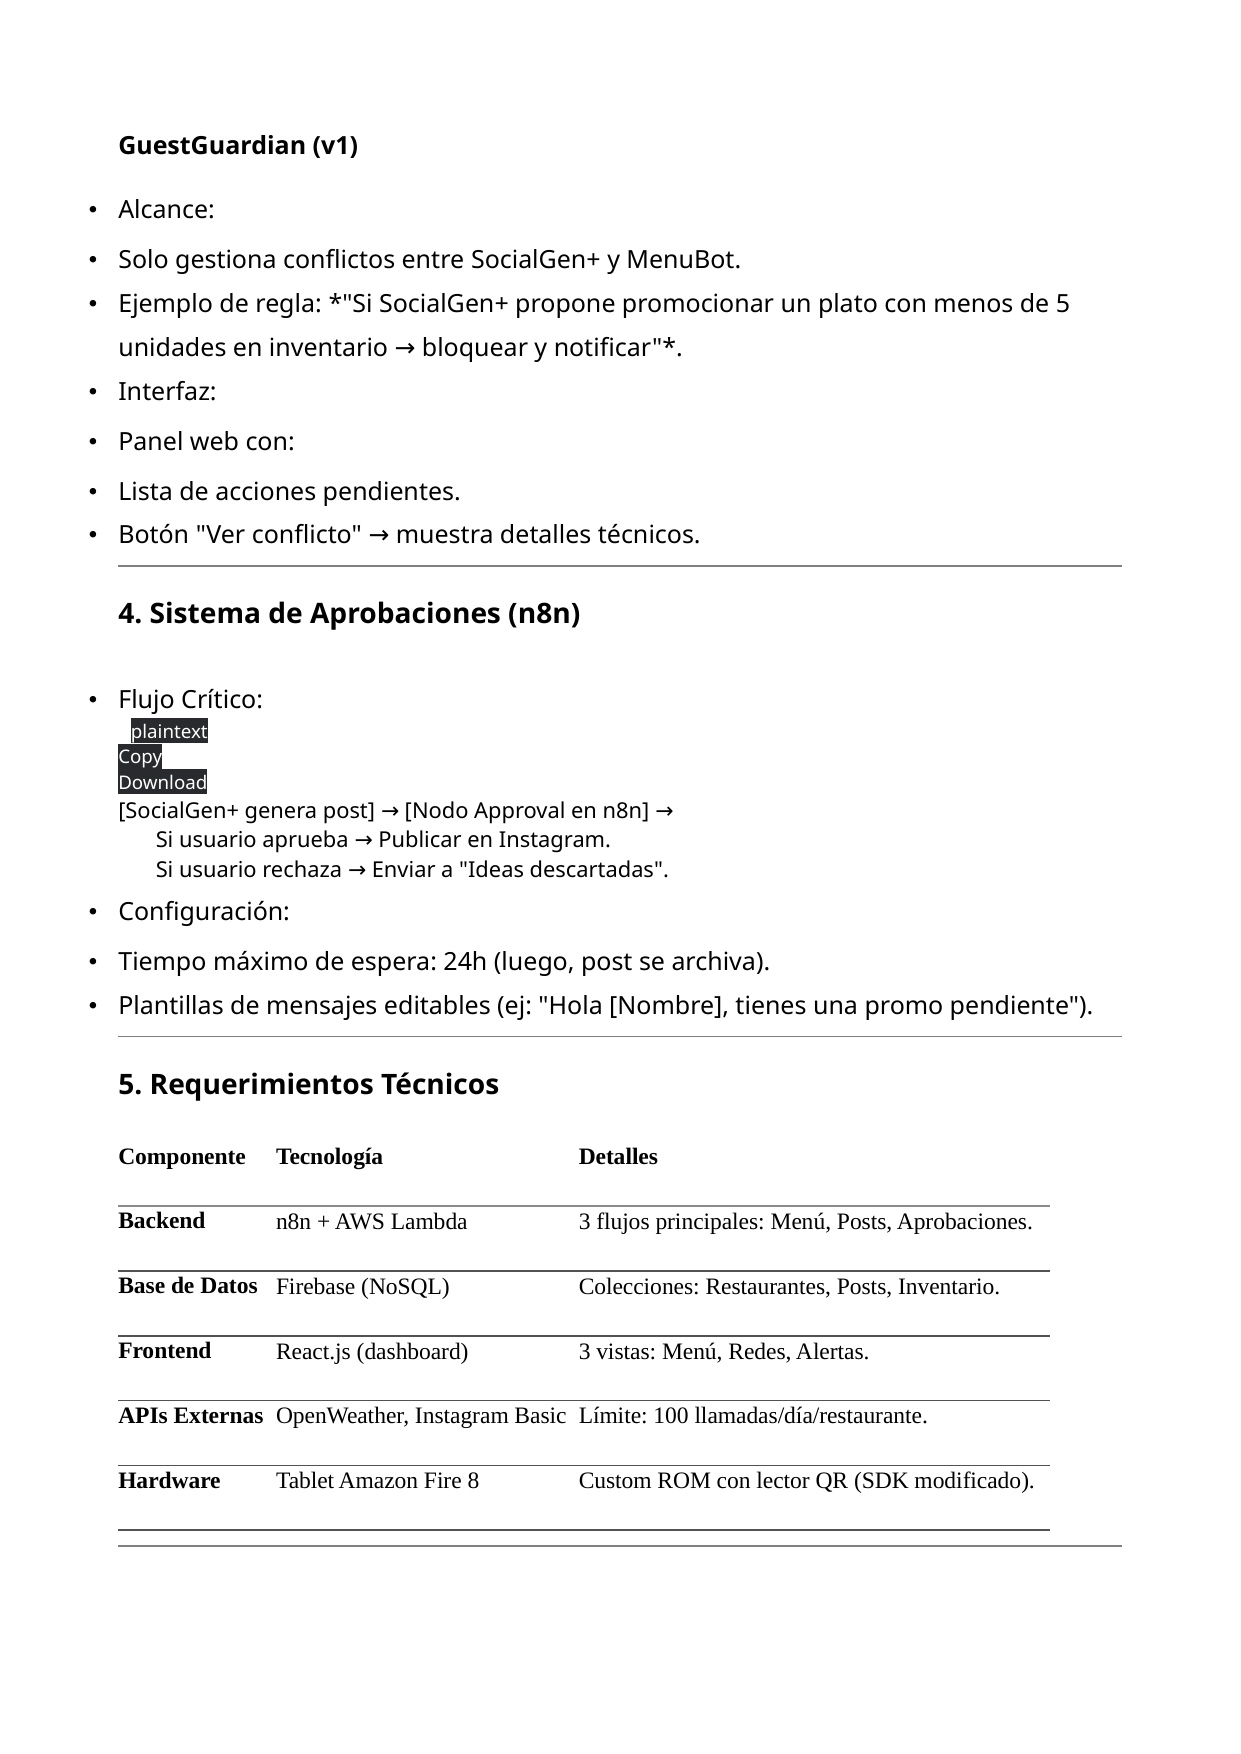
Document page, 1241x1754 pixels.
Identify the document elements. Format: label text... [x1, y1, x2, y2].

table_cell Límite: 100 llamadas/día/restaurante. [579, 1401, 1050, 1464]
table_cell Colecciones: Restaurantes, Posts, Inventario. [579, 1272, 1050, 1335]
subtitle GuestGuardian (v1) [118, 118, 1122, 162]
table_cell Frontend [118, 1337, 276, 1400]
text plaintext [131, 715, 1122, 743]
table_cell Base de Datos [118, 1272, 276, 1335]
subtitle 5. Requerimientos Técnicos [118, 1064, 1122, 1103]
list Lista de acciones pendientes. [118, 463, 1122, 507]
list Flujo Crítico: [118, 672, 1122, 715]
list Configuración: [118, 884, 1122, 928]
table_cell Backend [118, 1207, 276, 1270]
table_cell 3 flujos principales: Menú, Posts, Aprobaciones. [579, 1207, 1050, 1270]
list Ejemplo de regla: *"Si SocialGen+ propone promocionar un plato con menos de 5 unidades en inventario → bloquear y notificar"*. [118, 276, 1122, 363]
table_header Tecnología [276, 1142, 578, 1205]
text Si usuario aprueba → Publicar en Instagram. [118, 824, 1122, 854]
list Tiempo máximo de espera: 24h (luego, post se archiva). [118, 934, 1122, 978]
text Si usuario rechaza → Enviar a "Ideas descartadas". [118, 854, 1122, 884]
list Alcance: [118, 182, 1122, 226]
text Download [118, 769, 1116, 794]
table_cell n8n + AWS Lambda [276, 1207, 578, 1270]
table_cell APIs Externas [118, 1401, 276, 1464]
list Interfaz: [118, 363, 1122, 407]
table_header Detalles [579, 1142, 1050, 1205]
subtitle 4. Sistema de Aprobaciones (n8n) [118, 594, 1122, 632]
text Copy [118, 743, 1116, 769]
text [SocialGen+ genera post] → [Nodo Approval en n8n] → [118, 794, 1122, 824]
table_header Componente [118, 1142, 276, 1205]
table_cell Custom ROM con lector QR (SDK modificado). [579, 1466, 1050, 1529]
list Solo gestiona conflictos entre SocialGen+ y MenuBot. [118, 232, 1122, 276]
table_cell 3 vistas: Menú, Redes, Alertas. [579, 1337, 1050, 1400]
table_cell Hardware [118, 1466, 276, 1529]
table_cell Tablet Amazon Fire 8 [276, 1466, 578, 1529]
list Plantillas de mensajes editables (ej: "Hola [Nombre], tienes una promo pendiente"). [118, 978, 1122, 1021]
list Botón "Ver conflicto" → muestra detalles técnicos. [118, 507, 1122, 551]
table_cell OpenWeather, Instagram Basic [276, 1401, 578, 1464]
list Panel web con: [118, 413, 1122, 457]
table_cell Firebase (NoSQL) [276, 1272, 578, 1335]
table_cell React.js (dashboard) [276, 1337, 578, 1400]
